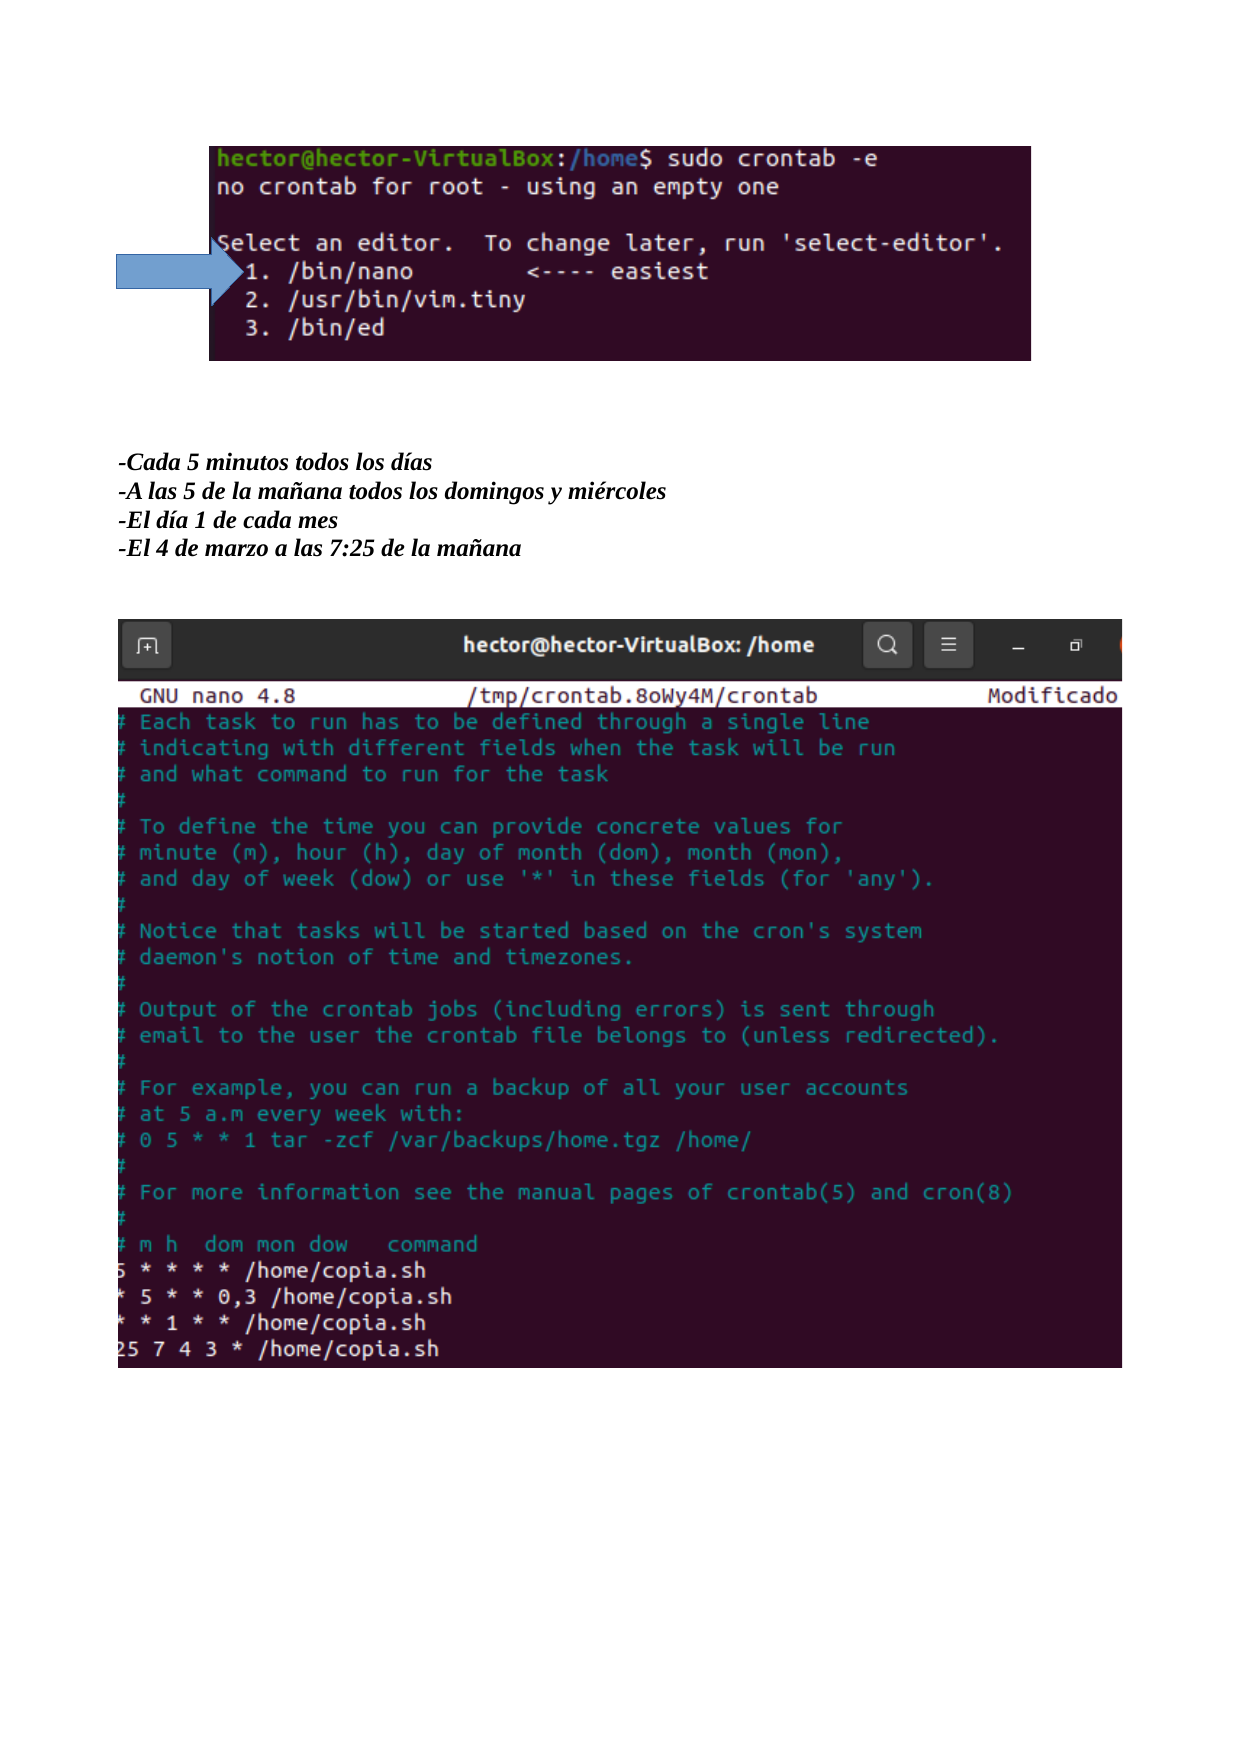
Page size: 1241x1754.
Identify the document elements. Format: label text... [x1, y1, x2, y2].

picture [118, 619, 1123, 1368]
picture [209, 146, 1032, 361]
text -Cada 5 minutos todos los días [118, 447, 1122, 476]
text -El día 1 de cada mes [118, 505, 1122, 533]
text -A las 5 de la mañana todos los domingos y miércoles [118, 476, 1122, 505]
text -El 4 de marzo a las 7:25 de la mañana [118, 533, 1122, 562]
